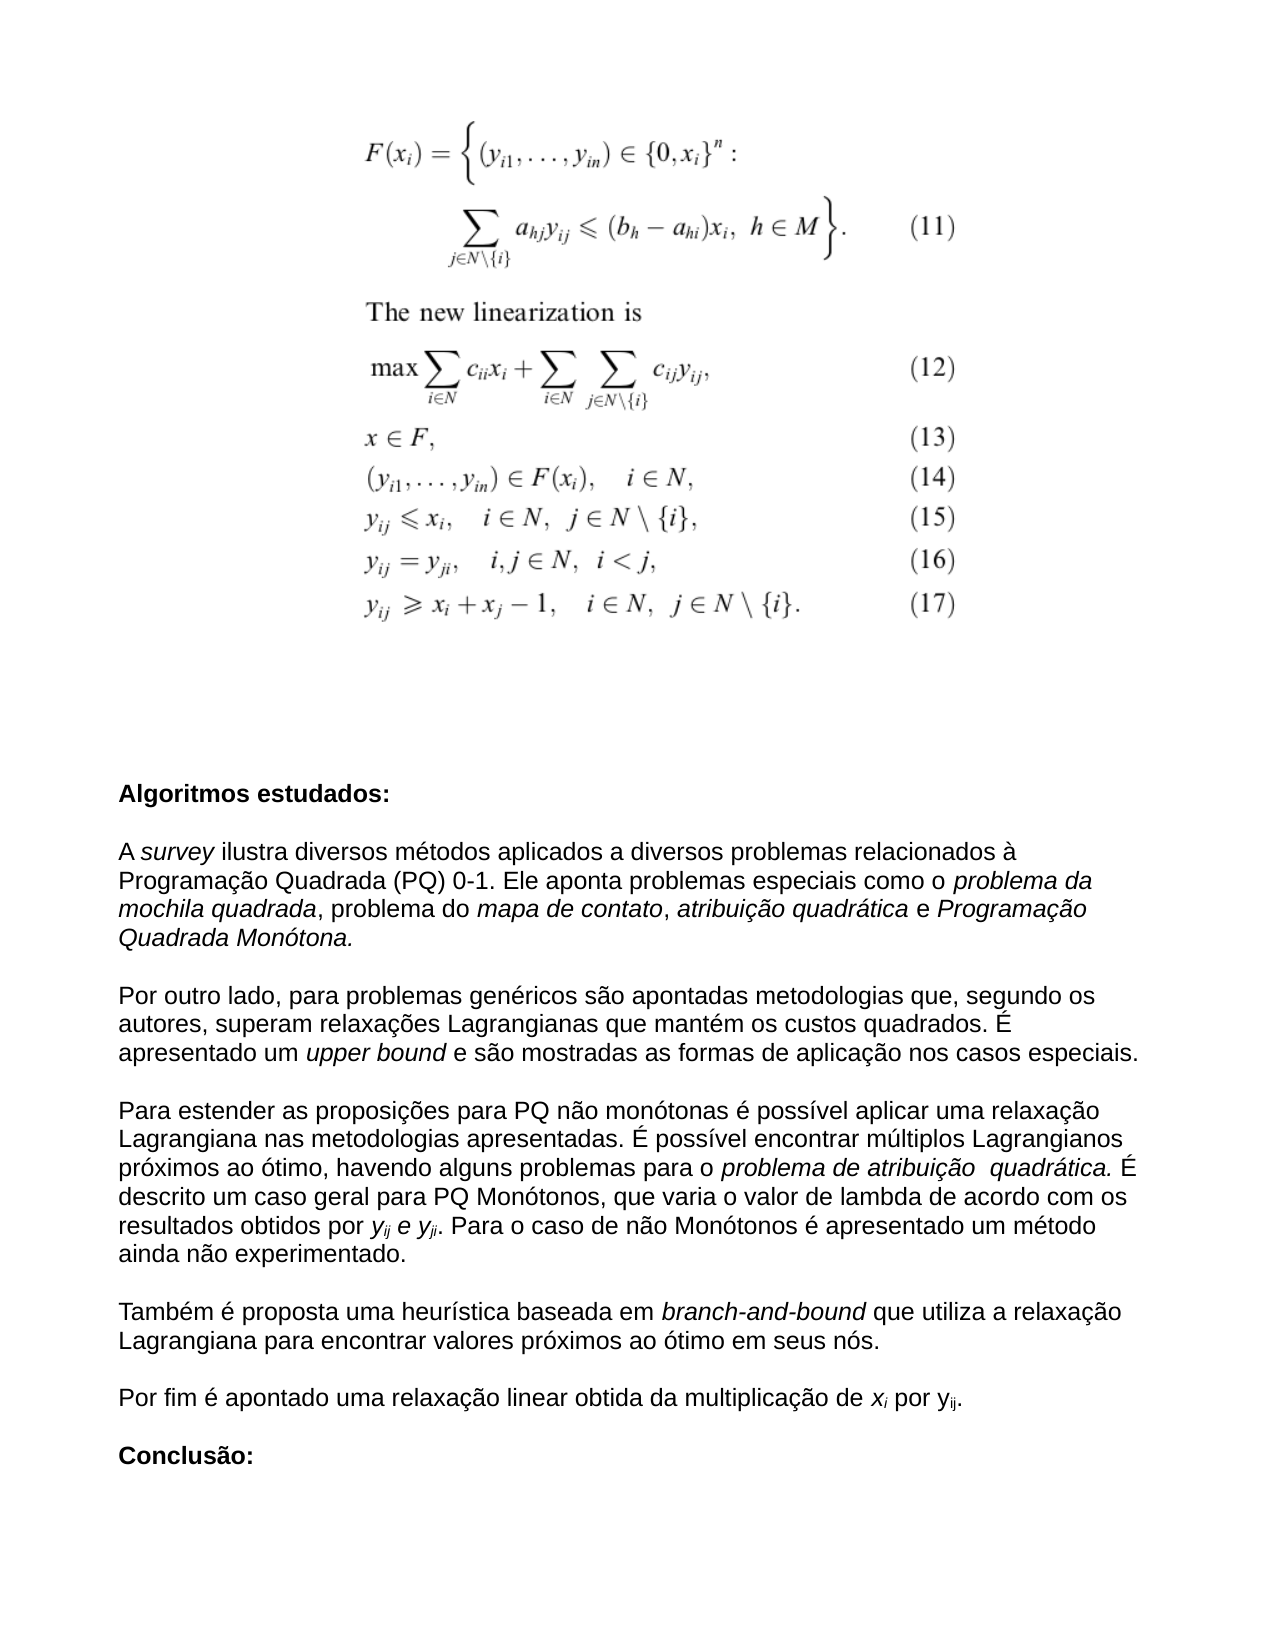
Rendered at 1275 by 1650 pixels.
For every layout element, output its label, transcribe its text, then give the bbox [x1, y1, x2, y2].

picture [362, 120, 974, 658]
text Por fim é apontado uma relaxação linear obtida da multiplicação de xi por yij. [118, 1383, 1157, 1412]
text Por outro lado, para problemas genéricos são apontadas metodologias que, segundo os autores, superam relaxações Lagrangianas que mantém os custos quadrados. É apresentado um upper bound e são mostradas as formas de aplicação nos casos especiais. [118, 981, 1157, 1067]
text A survey ilustra diversos métodos aplicados a diversos problemas relacionados à Programação Quadrada (PQ) 0-1. Ele aponta problemas especiais como o problema da mochila quadrada, problema do mapa de contato, atribuição quadrática e Programação Quadrada Monótona. [118, 837, 1157, 952]
text Também é proposta uma heurística baseada em branch-and-bound que utiliza a relaxação Lagrangiana para encontrar valores próximos ao ótimo em seus nós. [118, 1297, 1157, 1354]
text Conclusão: [118, 1441, 1157, 1469]
text Algoritmos estudados: [118, 779, 1157, 808]
text Para estender as proposições para PQ não monótonas é possível aplicar uma relaxação Lagrangiana nas metodologias apresentadas. É possível encontrar múltiplos Lagrangianos próximos ao ótimo, havendo alguns problemas para o problema de atribuição quadrática. É descrito um caso geral para PQ Monótonos, que varia o valor de lambda de acordo com os resultados obtidos por yij e yji. Para o caso de não Monótonos é apresentado um método ainda não experimentado. [118, 1096, 1157, 1268]
